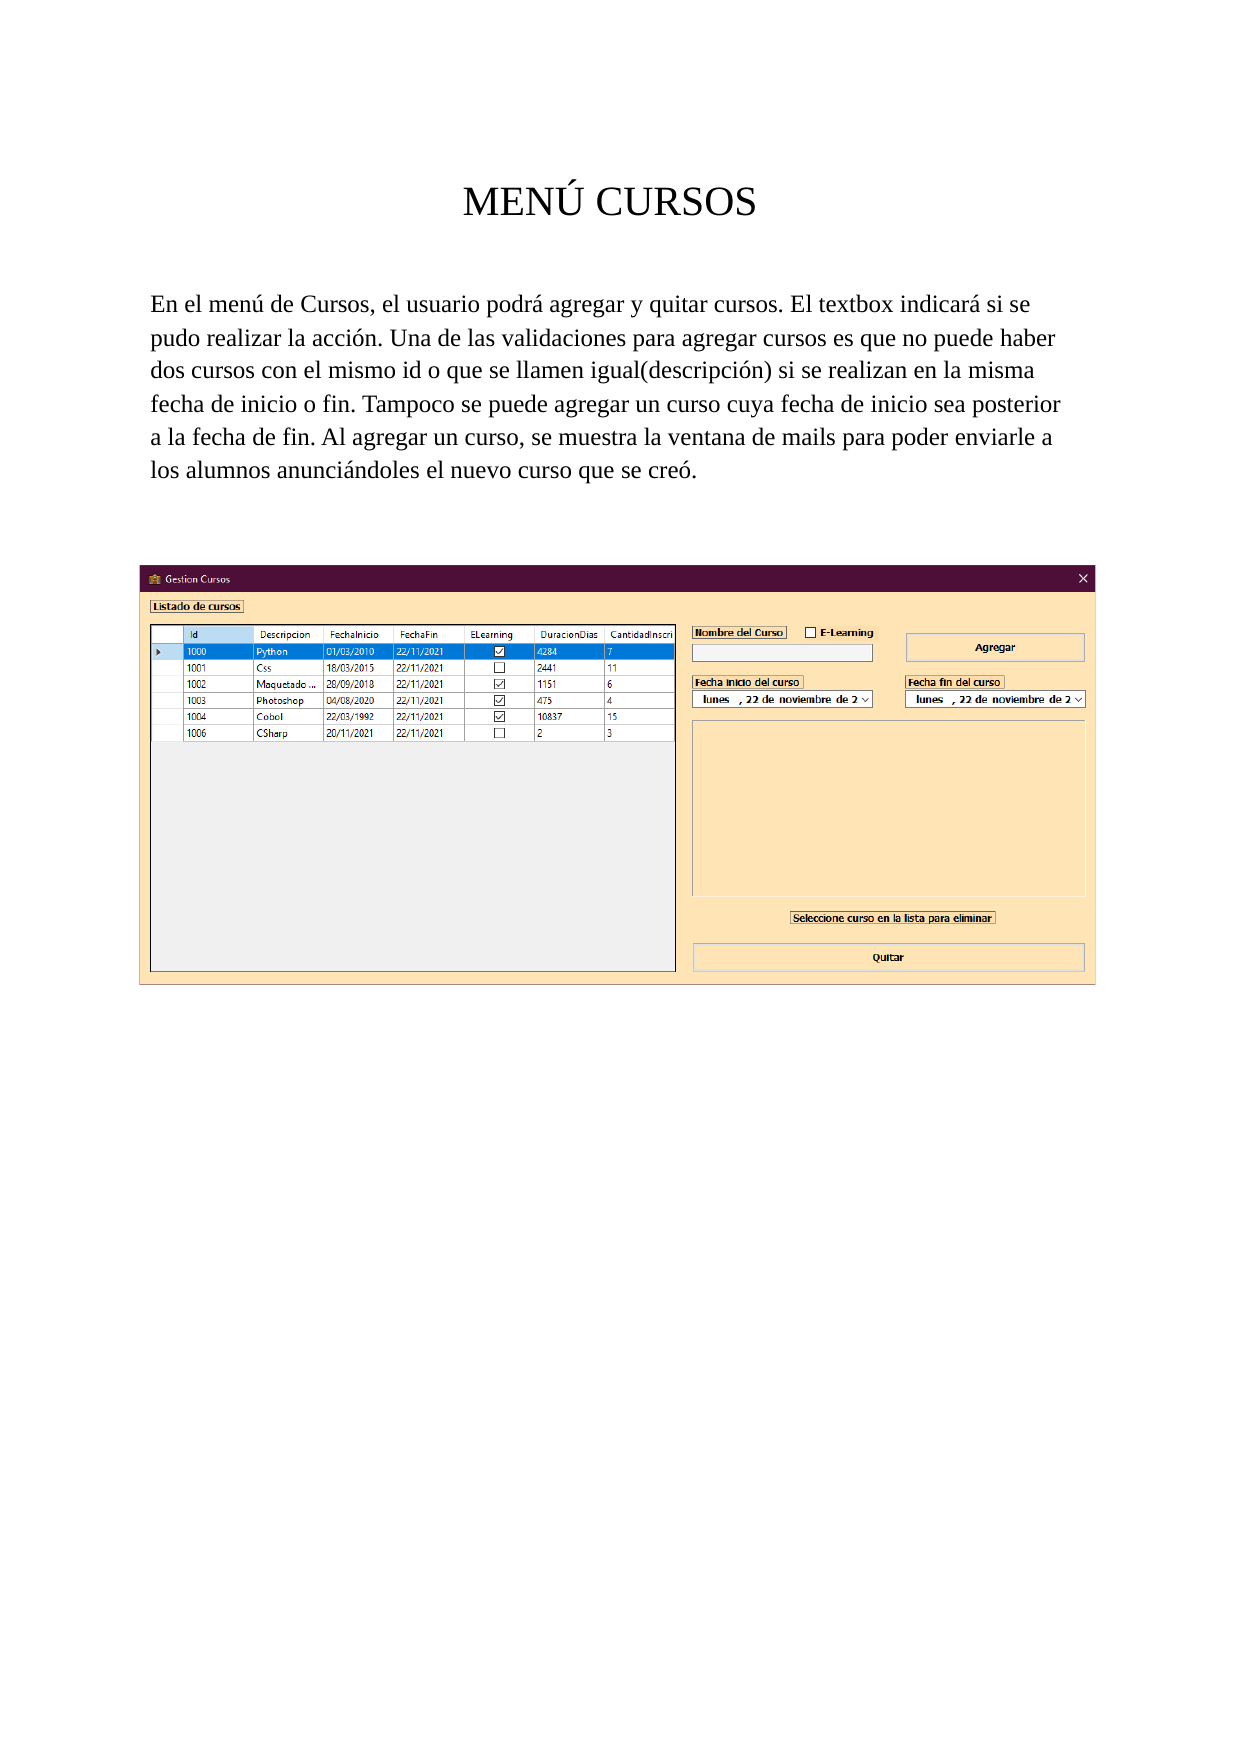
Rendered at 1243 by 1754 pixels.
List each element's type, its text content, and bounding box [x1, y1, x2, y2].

text En el menú de Cursos, el usuario podrá agregar y quitar cursos. El textbox indicará si se pudo realizar la acción. Una de las validaciones para agregar cursos es que no puede haber dos cursos con el mismo id o que se llamen igual(descripción) si se realizan en la misma fecha de inicio o fin. Tampoco se puede agregar un curso cuya fecha de inicio sea posterior a la fecha de fin. Al agregar un curso, se muestra la ventana de mails para poder enviarle a los alumnos anunciándoles el nuevo curso que se creó. [150, 289, 1069, 483]
picture [139, 565, 1096, 985]
text MENÚ CURSOS [150, 177, 1069, 225]
